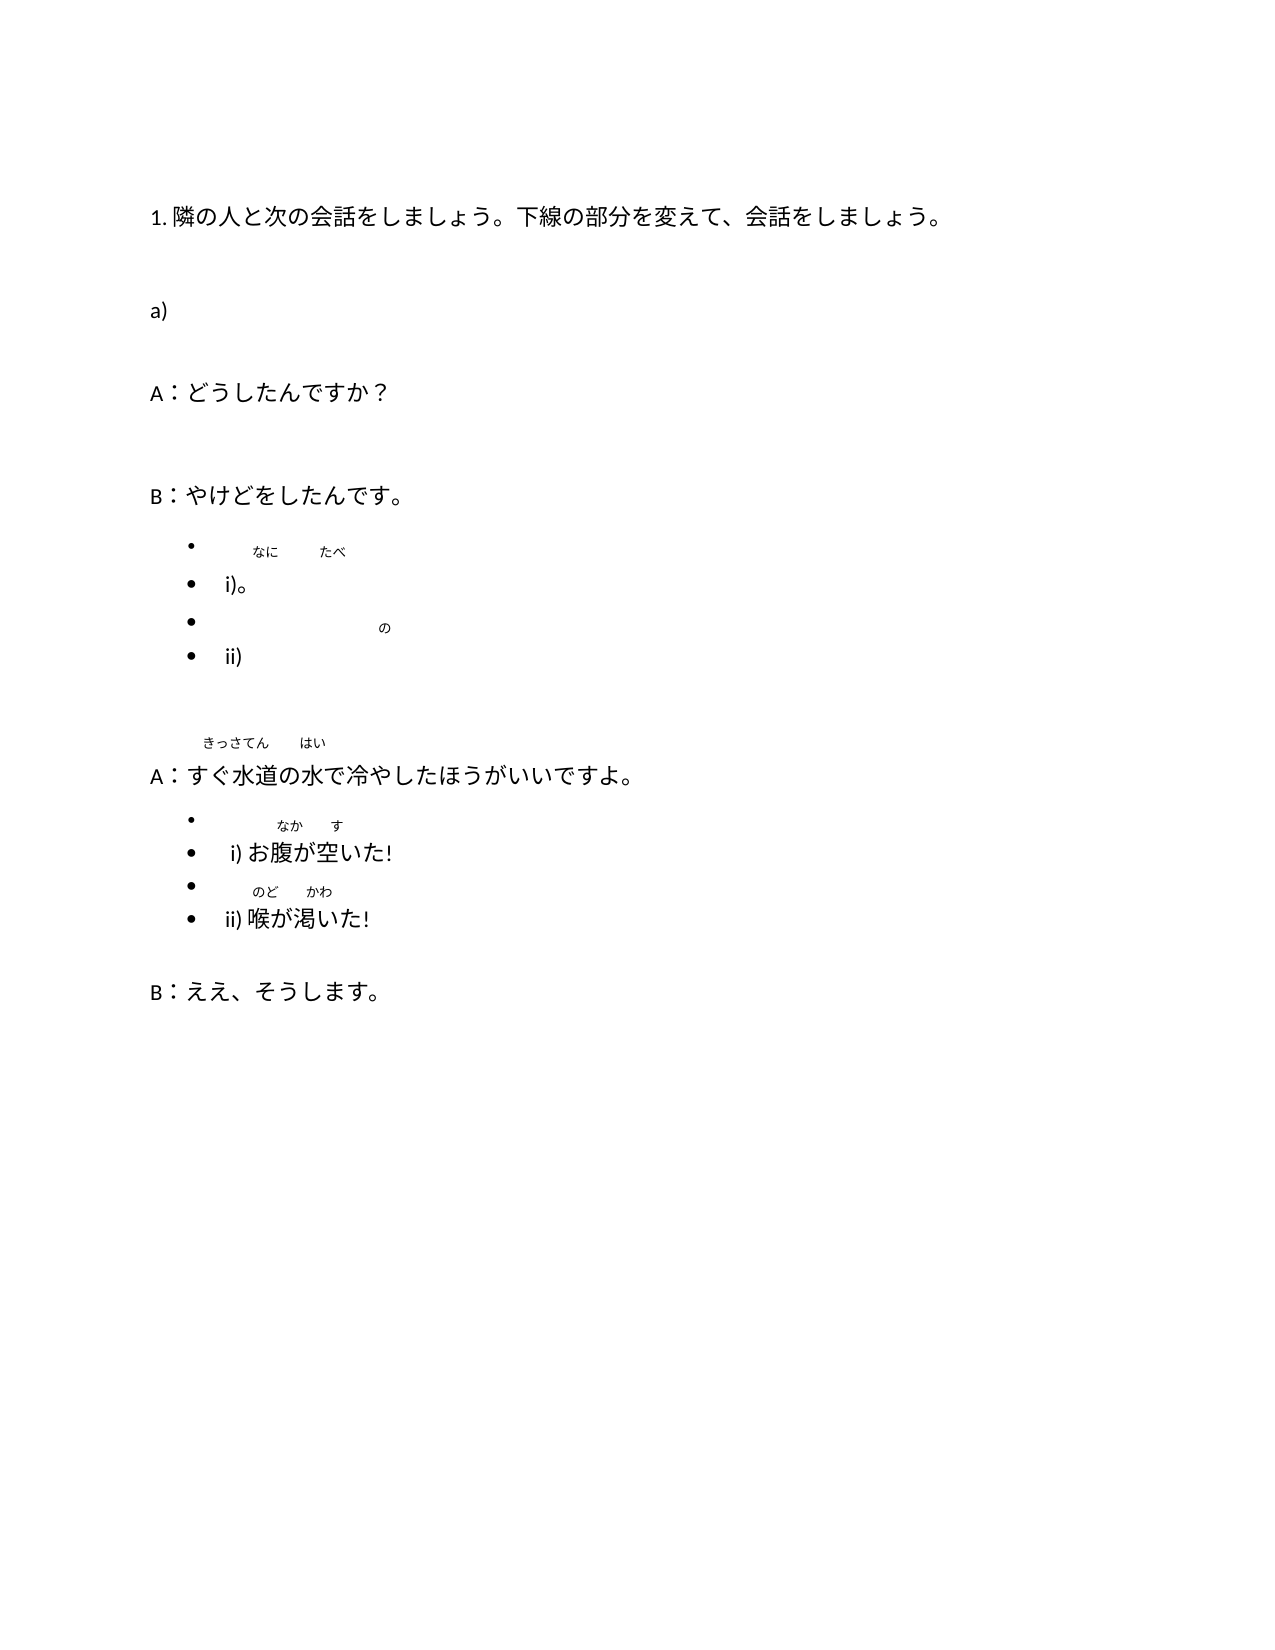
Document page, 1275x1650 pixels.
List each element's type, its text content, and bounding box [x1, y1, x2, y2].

list のど かわ [187, 868, 1125, 901]
list なに たべ [187, 528, 1125, 561]
text B：ええ、そうします。 [150, 973, 1125, 1007]
list ii) 喉が渇いた! [187, 901, 1125, 934]
list の [187, 604, 1125, 637]
text A：どうしたんですか？ [150, 374, 1125, 408]
list なか す [187, 802, 1125, 835]
text 1. 隣の人と次の会話をしましょう。下線の部分を変えて、会話をしましょう。 [150, 199, 1125, 232]
text a) [150, 296, 1125, 324]
list きっさてん はい [150, 720, 1125, 753]
list ii) [187, 642, 1125, 670]
list i)。 [187, 566, 1125, 599]
text B：やけどをしたんです。 [150, 478, 1125, 511]
text A：すぐ水道の水で冷やしたほうがいいですよ。 [150, 758, 1125, 791]
list i) お腹が空いた! [187, 835, 1125, 868]
